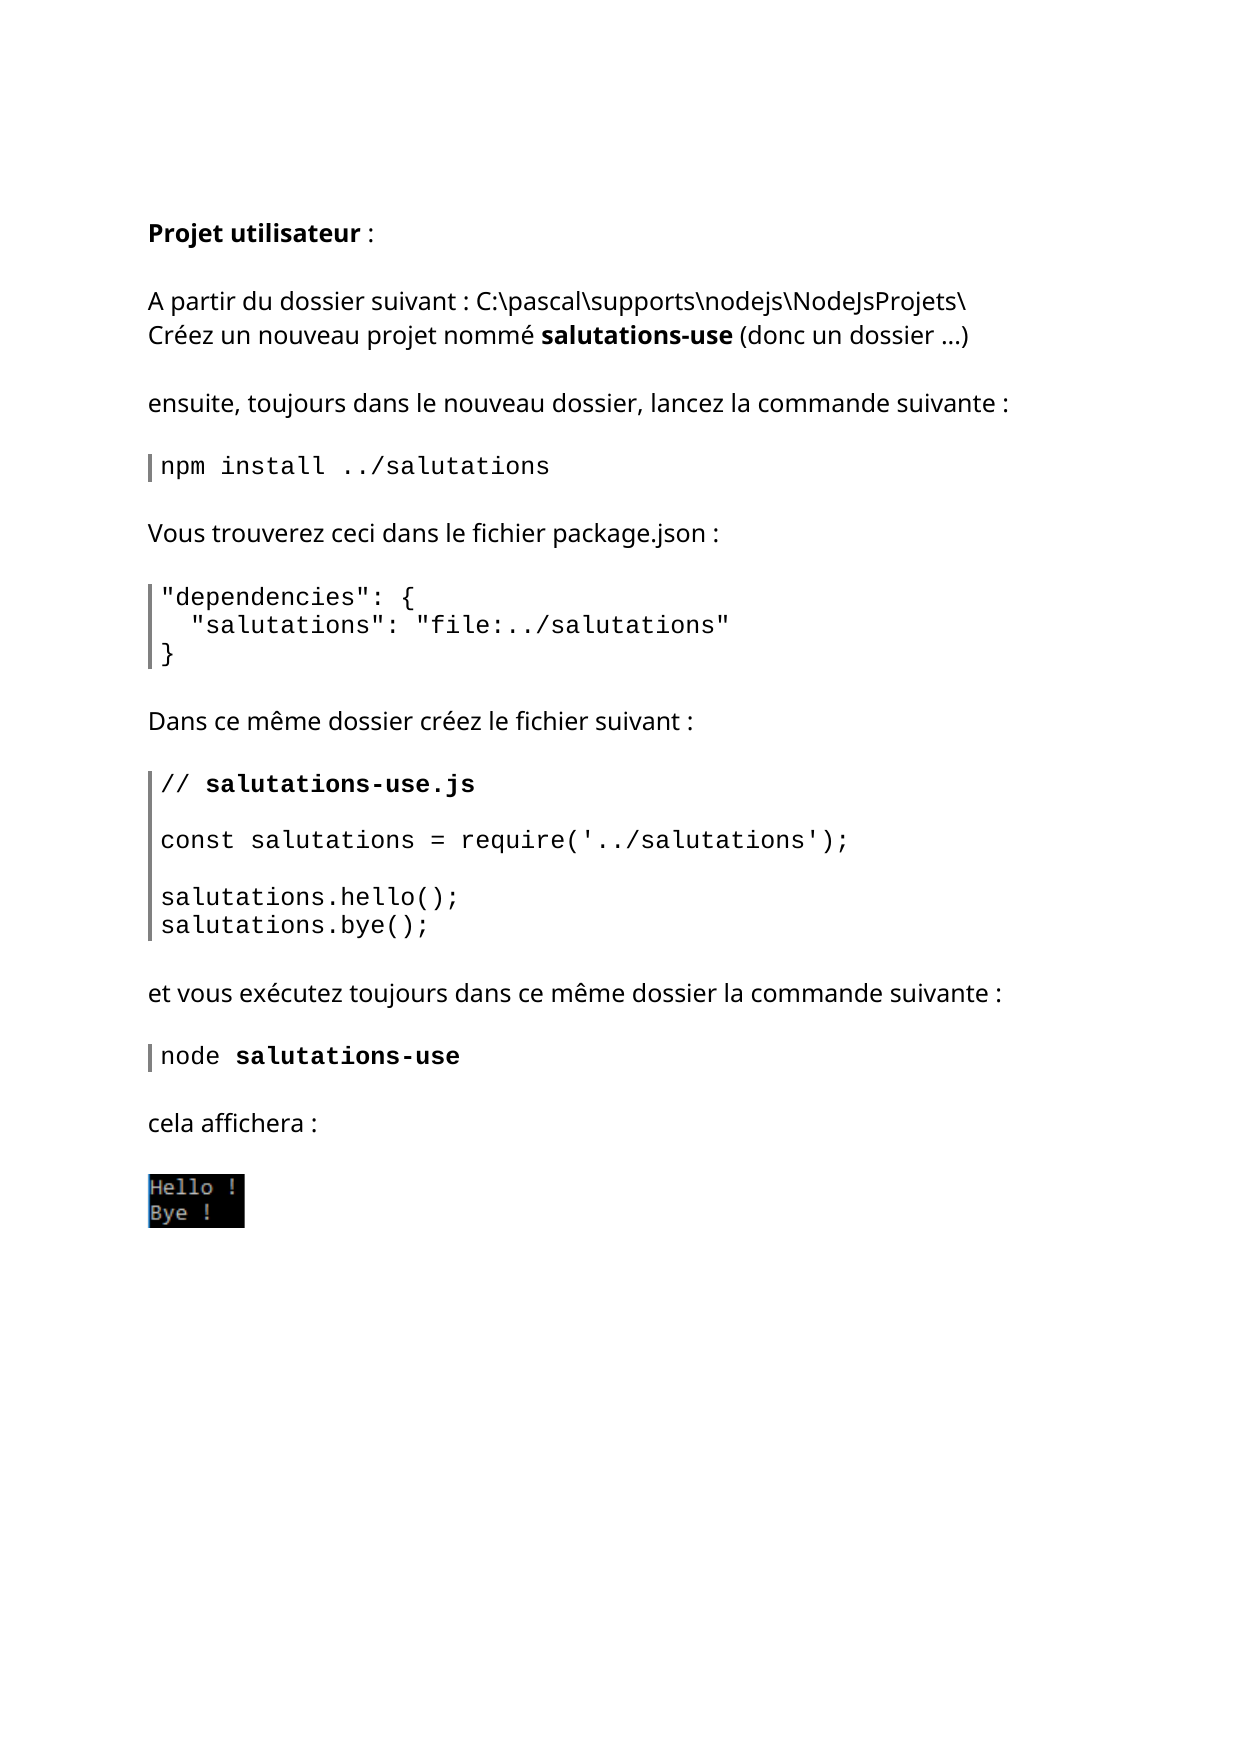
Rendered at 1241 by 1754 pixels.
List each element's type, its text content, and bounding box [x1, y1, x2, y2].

text cela affichera : [148, 1106, 1092, 1140]
text Vous trouverez ceci dans le fichier package.json : [148, 516, 1092, 550]
text salutations.bye(); [152, 913, 1092, 941]
text salutations.hello(); [152, 885, 1092, 913]
text et vous exécutez toujours dans ce même dossier la commande suivante : [148, 976, 1092, 1009]
text npm install ../salutations [152, 454, 1092, 482]
text const salutations = require('../salutations'); [152, 828, 1092, 856]
picture [147, 1174, 245, 1228]
text Dans ce même dossier créez le fichier suivant : [148, 703, 1092, 737]
text node salutations-use [152, 1044, 1092, 1072]
text // salutations-use.js [152, 771, 1092, 800]
text ensuite, toujours dans le nouveau dossier, lancez la commande suivante : [148, 386, 1092, 420]
text A partir du dossier suivant : C:\pascal\supports\nodejs\NodeJsProjets\ [148, 283, 1092, 317]
text Projet utilisateur : [148, 215, 1092, 249]
text "dependencies": { "salutations": "file:../salutations" } [152, 584, 1092, 669]
text Créez un nouveau projet nommé salutations-use (donc un dossier ...) [148, 317, 1092, 352]
